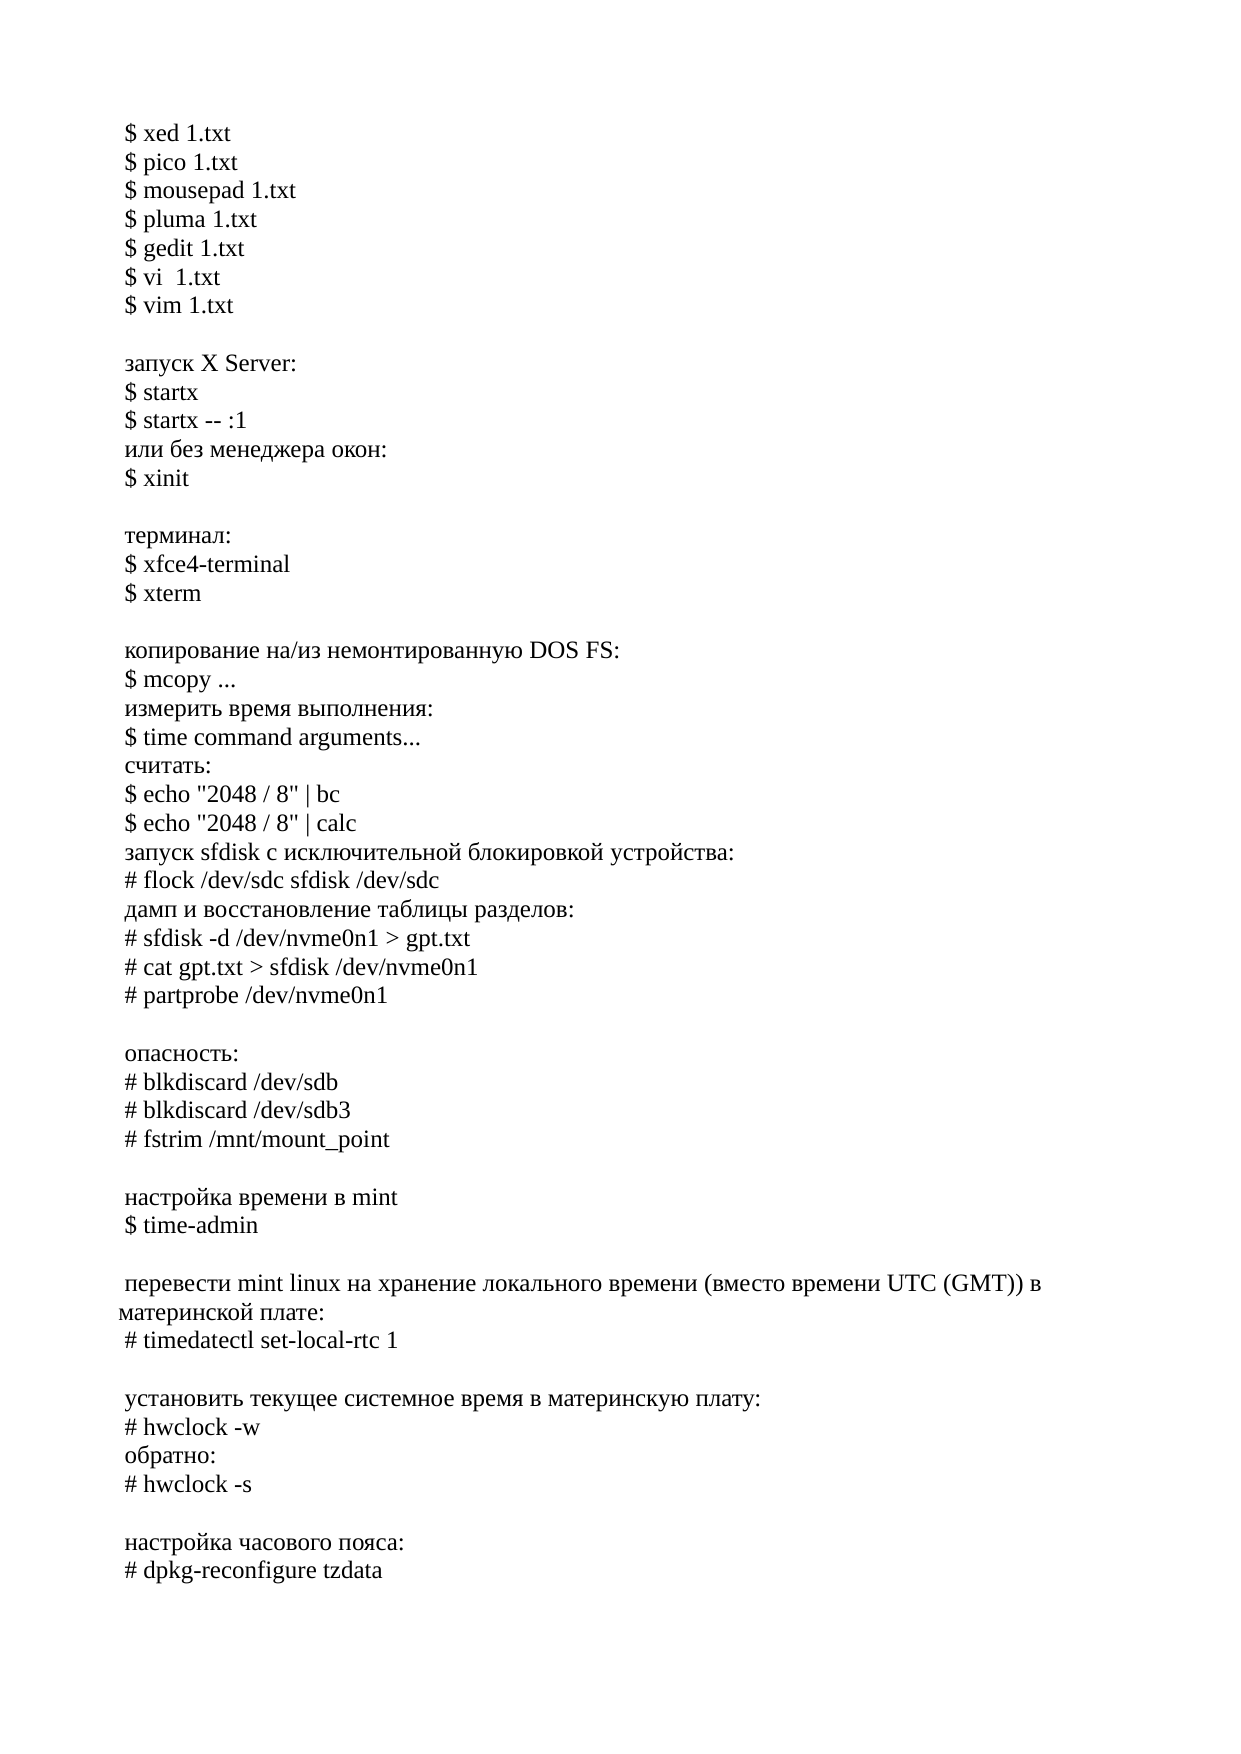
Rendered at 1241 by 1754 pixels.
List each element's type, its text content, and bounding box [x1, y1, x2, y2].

text $ vi 1.txt [118, 262, 1122, 291]
text терминал: [118, 521, 1122, 549]
text установить текущее системное время в материнскую плату: [118, 1383, 1122, 1412]
text $ gedit 1.txt [118, 233, 1122, 262]
text $ vim 1.txt [118, 291, 1122, 319]
text # sfdisk -d /dev/nvme0n1 > gpt.txt [118, 923, 1122, 952]
text $ time command arguments... [118, 722, 1122, 751]
text # fstrim /mnt/mount_point [118, 1124, 1122, 1153]
text измерить время выполнения: [118, 693, 1122, 722]
text $ time-admin [118, 1211, 1122, 1239]
text обратно: [118, 1441, 1122, 1469]
text настройка времени в mint [118, 1182, 1122, 1211]
text настройка часового пояса: [118, 1527, 1122, 1556]
text $ mcopy ... [118, 664, 1122, 693]
text $ xinit [118, 463, 1122, 492]
text считать: [118, 751, 1122, 779]
text $ pluma 1.txt [118, 204, 1122, 233]
text копирование на/из немонтированную DOS FS: [118, 636, 1122, 664]
text # hwclock -w [118, 1412, 1122, 1441]
text # timedatectl set-local-rtc 1 [118, 1326, 1122, 1354]
text $ echo "2048 / 8" | calc [118, 808, 1122, 837]
text $ startx [118, 377, 1122, 406]
text $ mousepad 1.txt [118, 176, 1122, 204]
text $ xfce4-terminal [118, 549, 1122, 578]
text # blkdiscard /dev/sdb [118, 1067, 1122, 1096]
text # hwclock -s [118, 1469, 1122, 1498]
text перевести mint linux на хранение локального времени (вместо времени UTC (GMT)) в материнской плате: [118, 1268, 1122, 1326]
text $ echo "2048 / 8" | bc [118, 779, 1122, 808]
text # cat gpt.txt > sfdisk /dev/nvme0n1 [118, 952, 1122, 981]
text $ pico 1.txt [118, 147, 1122, 176]
text $ startx -- :1 [118, 406, 1122, 434]
text # flock /dev/sdc sfdisk /dev/sdc [118, 866, 1122, 894]
text # blkdiscard /dev/sdb3 [118, 1096, 1122, 1124]
text запуск sfdisk с исключительной блокировкой устройства: [118, 837, 1122, 866]
text $ xterm [118, 578, 1122, 607]
text или без менеджера окон: [118, 434, 1122, 463]
text опасность: [118, 1038, 1122, 1067]
text # partprobe /dev/nvme0n1 [118, 981, 1122, 1009]
text запуск X Server: [118, 348, 1122, 377]
text $ xed 1.txt [118, 118, 1122, 147]
text # dpkg-reconfigure tzdata [118, 1556, 1122, 1584]
text дамп и восстановление таблицы разделов: [118, 894, 1122, 923]
